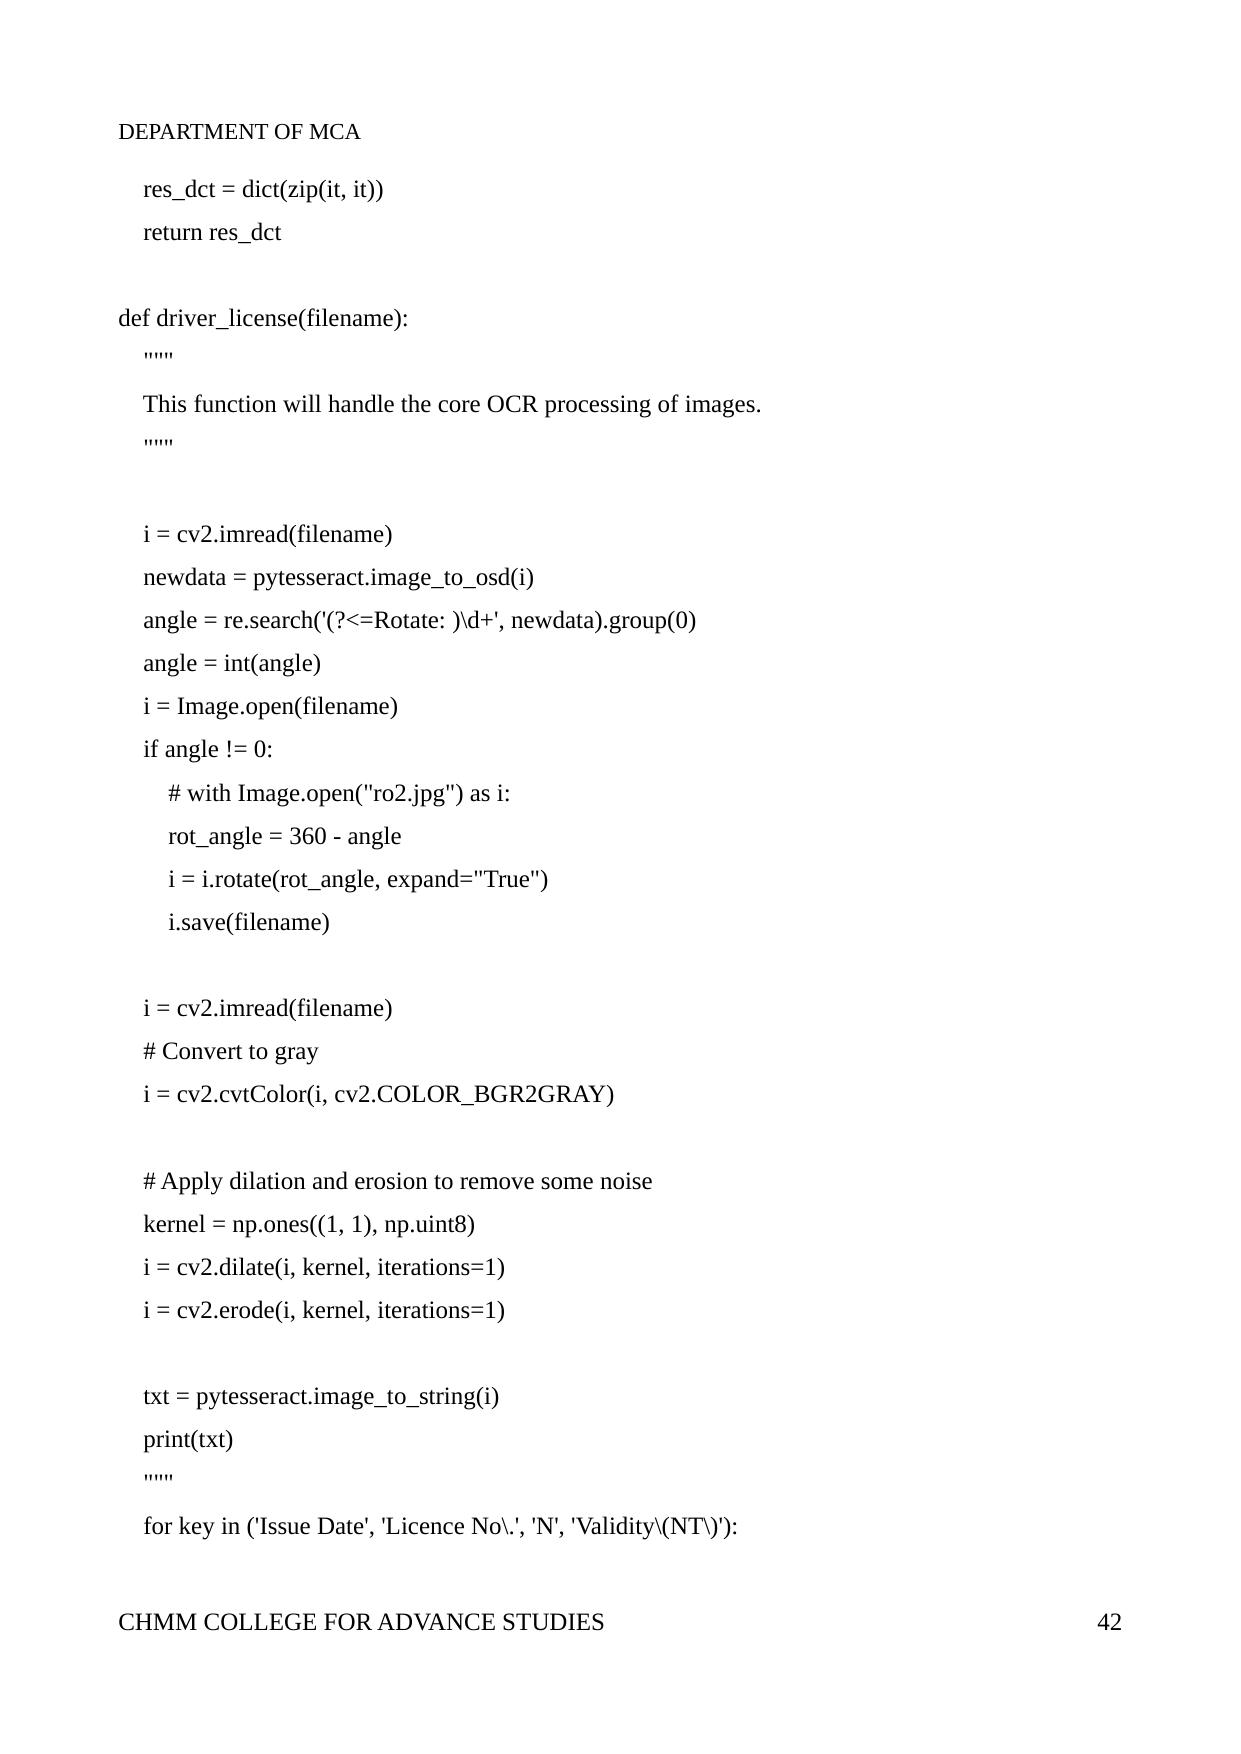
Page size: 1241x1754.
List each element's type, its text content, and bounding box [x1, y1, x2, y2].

text i = i.rotate(rot_angle, expand="True") [118, 864, 1122, 893]
text return res_dct [118, 217, 1122, 246]
text i = Image.open(filename) [118, 691, 1122, 720]
text This function will handle the core OCR processing of images. [118, 389, 1122, 418]
text i = cv2.cvtColor(i, cv2.COLOR_BGR2GRAY) [118, 1079, 1122, 1108]
text # with Image.open("ro2.jpg") as i: [118, 778, 1122, 806]
text i = cv2.imread(filename) [118, 519, 1122, 548]
text rot_angle = 360 - angle [118, 821, 1122, 849]
text """ [118, 1468, 1122, 1496]
text kernel = np.ones((1, 1), np.uint8) [118, 1209, 1122, 1238]
text def driver_license(filename): [118, 303, 1122, 332]
text i = cv2.imread(filename) [118, 993, 1122, 1022]
text i = cv2.dilate(i, kernel, iterations=1) [118, 1252, 1122, 1281]
text angle = int(angle) [118, 648, 1122, 677]
text i = cv2.erode(i, kernel, iterations=1) [118, 1295, 1122, 1324]
text if angle != 0: [118, 734, 1122, 763]
text i.save(filename) [118, 907, 1122, 936]
text # Apply dilation and erosion to remove some noise [118, 1166, 1122, 1194]
text """ [118, 346, 1122, 375]
text txt = pytesseract.image_to_string(i) [118, 1381, 1122, 1410]
text newdata = pytesseract.image_to_osd(i) [118, 562, 1122, 591]
text angle = re.search('(?<=Rotate: )\d+', newdata).group(0) [118, 605, 1122, 634]
text res_dct = dict(zip(it, it)) [118, 174, 1122, 203]
text for key in ('Issue Date', 'Licence No\.', 'N', 'Validity\(NT\)'): [118, 1511, 1122, 1539]
text # Convert to gray [118, 1036, 1122, 1065]
text print(txt) [118, 1424, 1122, 1453]
text """ [118, 433, 1122, 461]
